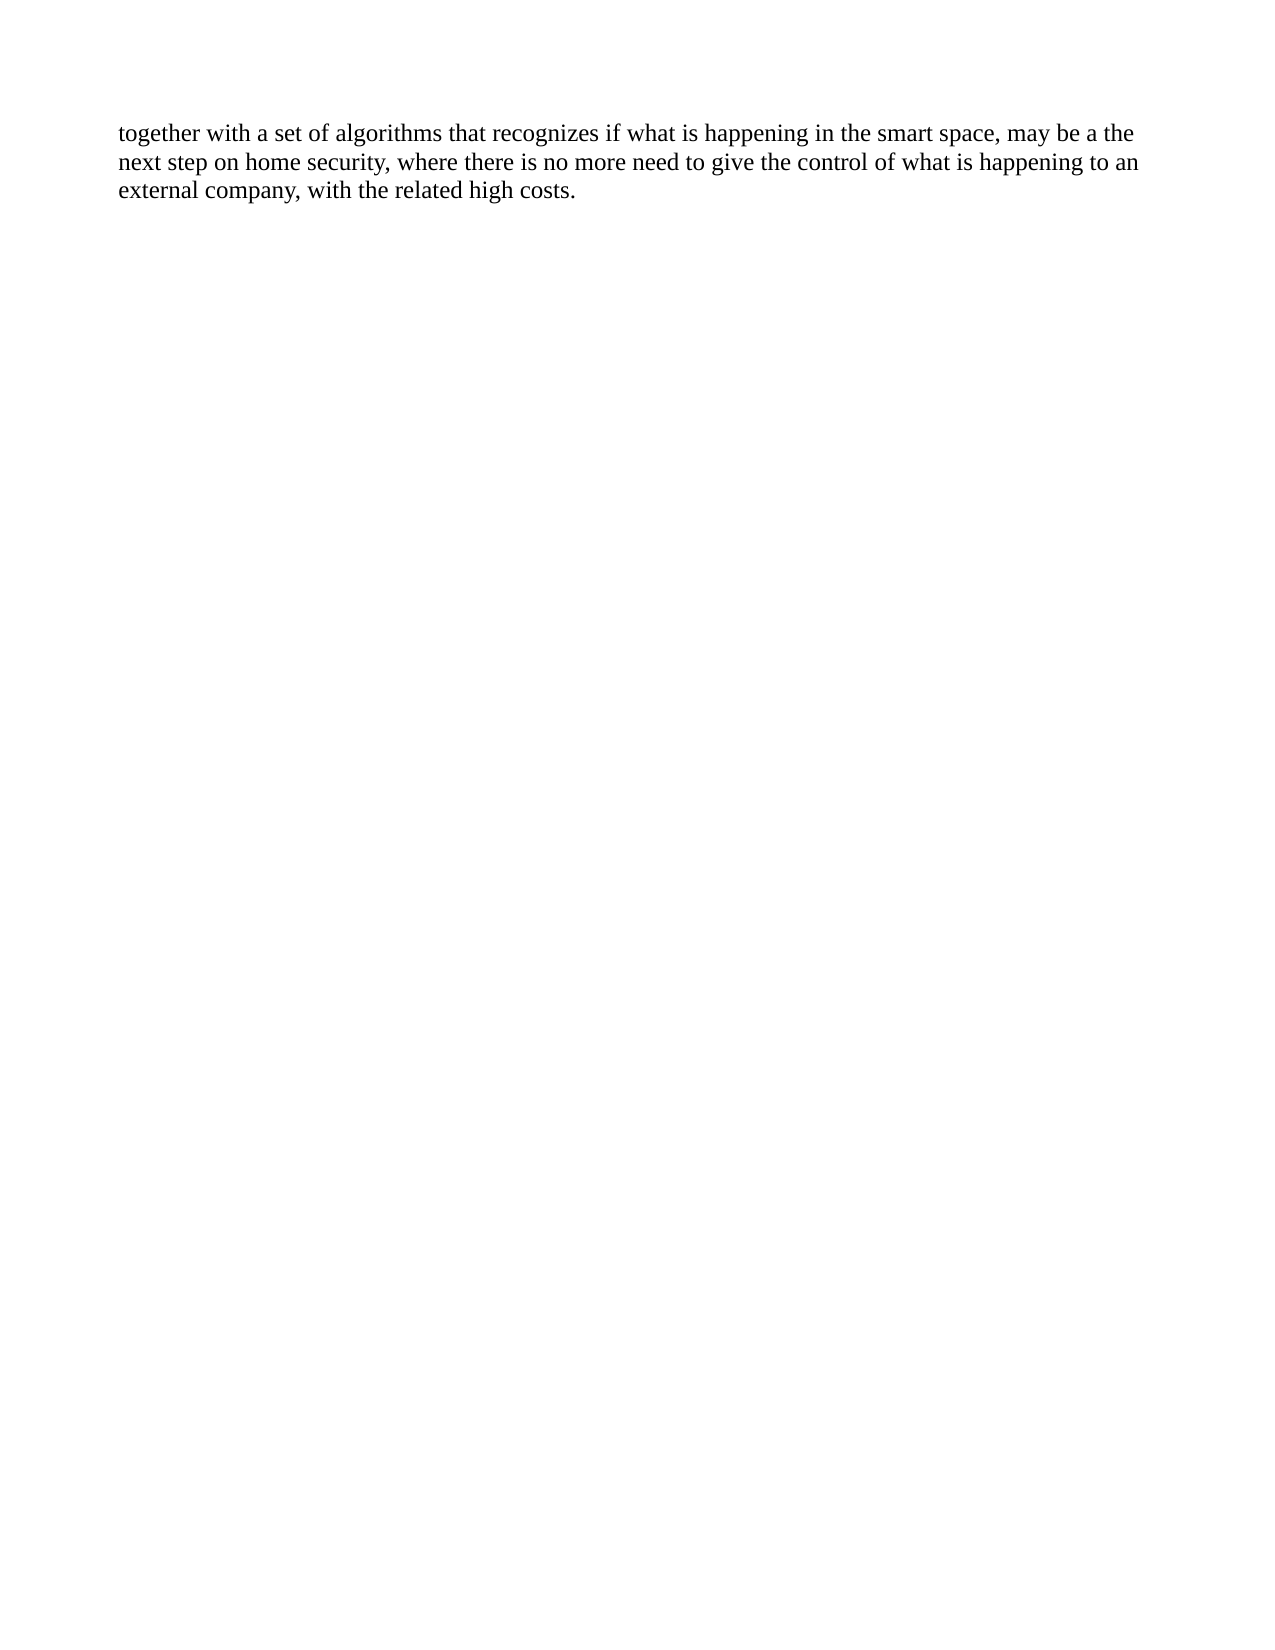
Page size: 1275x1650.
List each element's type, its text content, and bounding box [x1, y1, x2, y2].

text together with a set of algorithms that recognizes if what is happening in the smart space, may be a the next step on home security, where there is no more need to give the control of what is happening to an external company, with the related high costs. [118, 118, 1157, 204]
